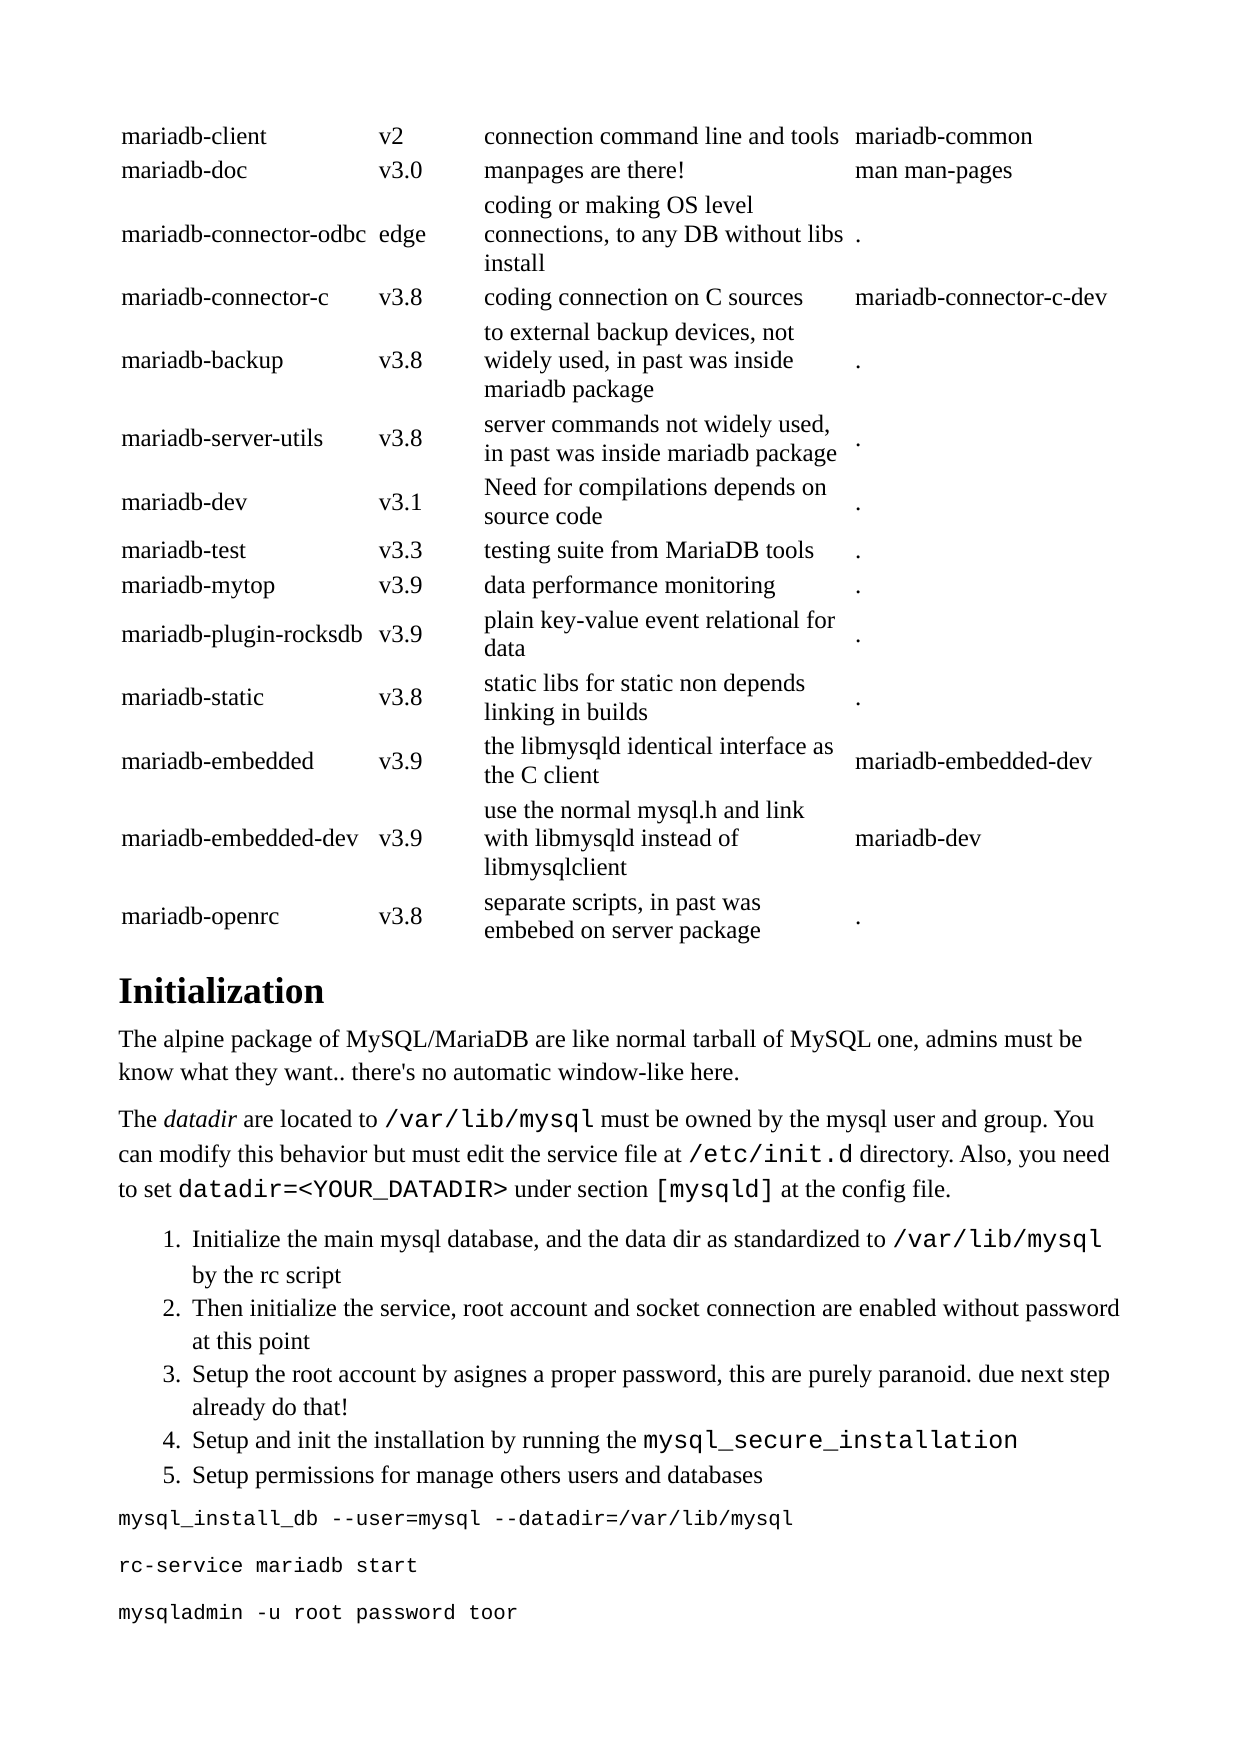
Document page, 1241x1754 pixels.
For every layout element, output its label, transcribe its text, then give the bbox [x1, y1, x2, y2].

table_cell mariadb-connector-odbc [118, 187, 376, 279]
table_cell mariadb-mytop [118, 567, 376, 602]
table_cell mariadb-common [852, 118, 1122, 153]
table_cell v3.9 [376, 567, 481, 602]
table_cell testing suite from MariaDB tools [481, 533, 852, 567]
table_cell Need for compilations depends on source code [481, 469, 852, 533]
table_cell mariadb-doc [118, 153, 376, 187]
table_cell coding connection on C sources [481, 279, 852, 314]
table_cell . [852, 314, 1122, 406]
table_cell mariadb-server-utils [118, 406, 376, 469]
text mysqladmin -u root password toor [118, 1602, 1122, 1626]
table_cell to external backup devices, not widely used, in past was inside mariadb package [481, 314, 852, 406]
table_cell mariadb-backup [118, 314, 376, 406]
subtitle Initialization [118, 968, 1122, 1011]
table_cell . [852, 187, 1122, 279]
table_cell connection command line and tools [481, 118, 852, 153]
table_cell the libmysqld identical interface as the C client [481, 729, 852, 792]
table_cell mariadb-connector-c [118, 279, 376, 314]
table_cell edge [376, 187, 481, 279]
table_cell v3.0 [376, 153, 481, 187]
table_cell coding or making OS level connections, to any DB without libs install [481, 187, 852, 279]
table_cell . [852, 533, 1122, 567]
list Initialize the main mysql database, and the data dir as standardized to /var/lib/mysql by the rc script [162, 1224, 1122, 1288]
list Setup permissions for manage others users and databases [162, 1460, 1122, 1489]
table_cell v3.3 [376, 533, 481, 567]
table_cell static libs for static non depends linking in builds [481, 665, 852, 728]
table_cell mariadb-dev [118, 469, 376, 533]
text mysql_install_db --user=mysql --datadir=/var/lib/mysql [118, 1508, 1122, 1531]
table_cell . [852, 406, 1122, 469]
table_cell data performance monitoring [481, 567, 852, 602]
table_cell plain key-value event relational for data [481, 602, 852, 665]
text rc-service mariadb start [118, 1555, 1122, 1579]
table_cell mariadb-connector-c-dev [852, 279, 1122, 314]
table_cell mariadb-plugin-rocksdb [118, 602, 376, 665]
text The alpine package of MySQL/MariaDB are like normal tarball of MySQL one, admins must be know what they want.. there's no automatic window-like here. [118, 1024, 1122, 1086]
table_cell server commands not widely used, in past was inside mariadb package [481, 406, 852, 469]
table_cell . [852, 567, 1122, 602]
table_cell v3.9 [376, 602, 481, 665]
table_cell . [852, 884, 1122, 947]
table_cell v3.8 [376, 314, 481, 406]
table_cell mariadb-dev [852, 792, 1122, 884]
table_cell mariadb-embedded-dev [118, 792, 376, 884]
list Setup the root account by asignes a proper password, this are purely paranoid. due next step already do that! [162, 1359, 1122, 1421]
table_cell v3.9 [376, 792, 481, 884]
table_cell . [852, 602, 1122, 665]
table_cell v3.8 [376, 665, 481, 728]
table_cell . [852, 665, 1122, 728]
list Setup and init the installation by running the mysql_secure_installation [162, 1425, 1122, 1456]
table_cell mariadb-embedded-dev [852, 729, 1122, 792]
table_cell man man-pages [852, 153, 1122, 187]
table_cell v3.1 [376, 469, 481, 533]
table_cell v3.9 [376, 729, 481, 792]
text The datadir are located to /var/lib/mysql must be owned by the mysql user and group. You can modify this behavior but must edit the service file at /etc/init.d directory. Also, you need to set datadir=<YOUR_DATADIR> under section [mysqld] at the config file. [118, 1104, 1122, 1205]
table_cell v3.8 [376, 279, 481, 314]
table_cell manpages are there! [481, 153, 852, 187]
table_cell v2 [376, 118, 481, 153]
table_cell v3.8 [376, 884, 481, 947]
table_cell mariadb-static [118, 665, 376, 728]
list Then initialize the service, root account and socket connection are enabled without password at this point [162, 1293, 1122, 1354]
table_cell use the normal mysql.h and link with libmysqld instead of libmysqlclient [481, 792, 852, 884]
table_cell separate scripts, in past was embebed on server package [481, 884, 852, 947]
table_cell mariadb-test [118, 533, 376, 567]
table_cell . [852, 469, 1122, 533]
table_cell mariadb-embedded [118, 729, 376, 792]
table_cell mariadb-openrc [118, 884, 376, 947]
table_cell mariadb-client [118, 118, 376, 153]
table_cell v3.8 [376, 406, 481, 469]
